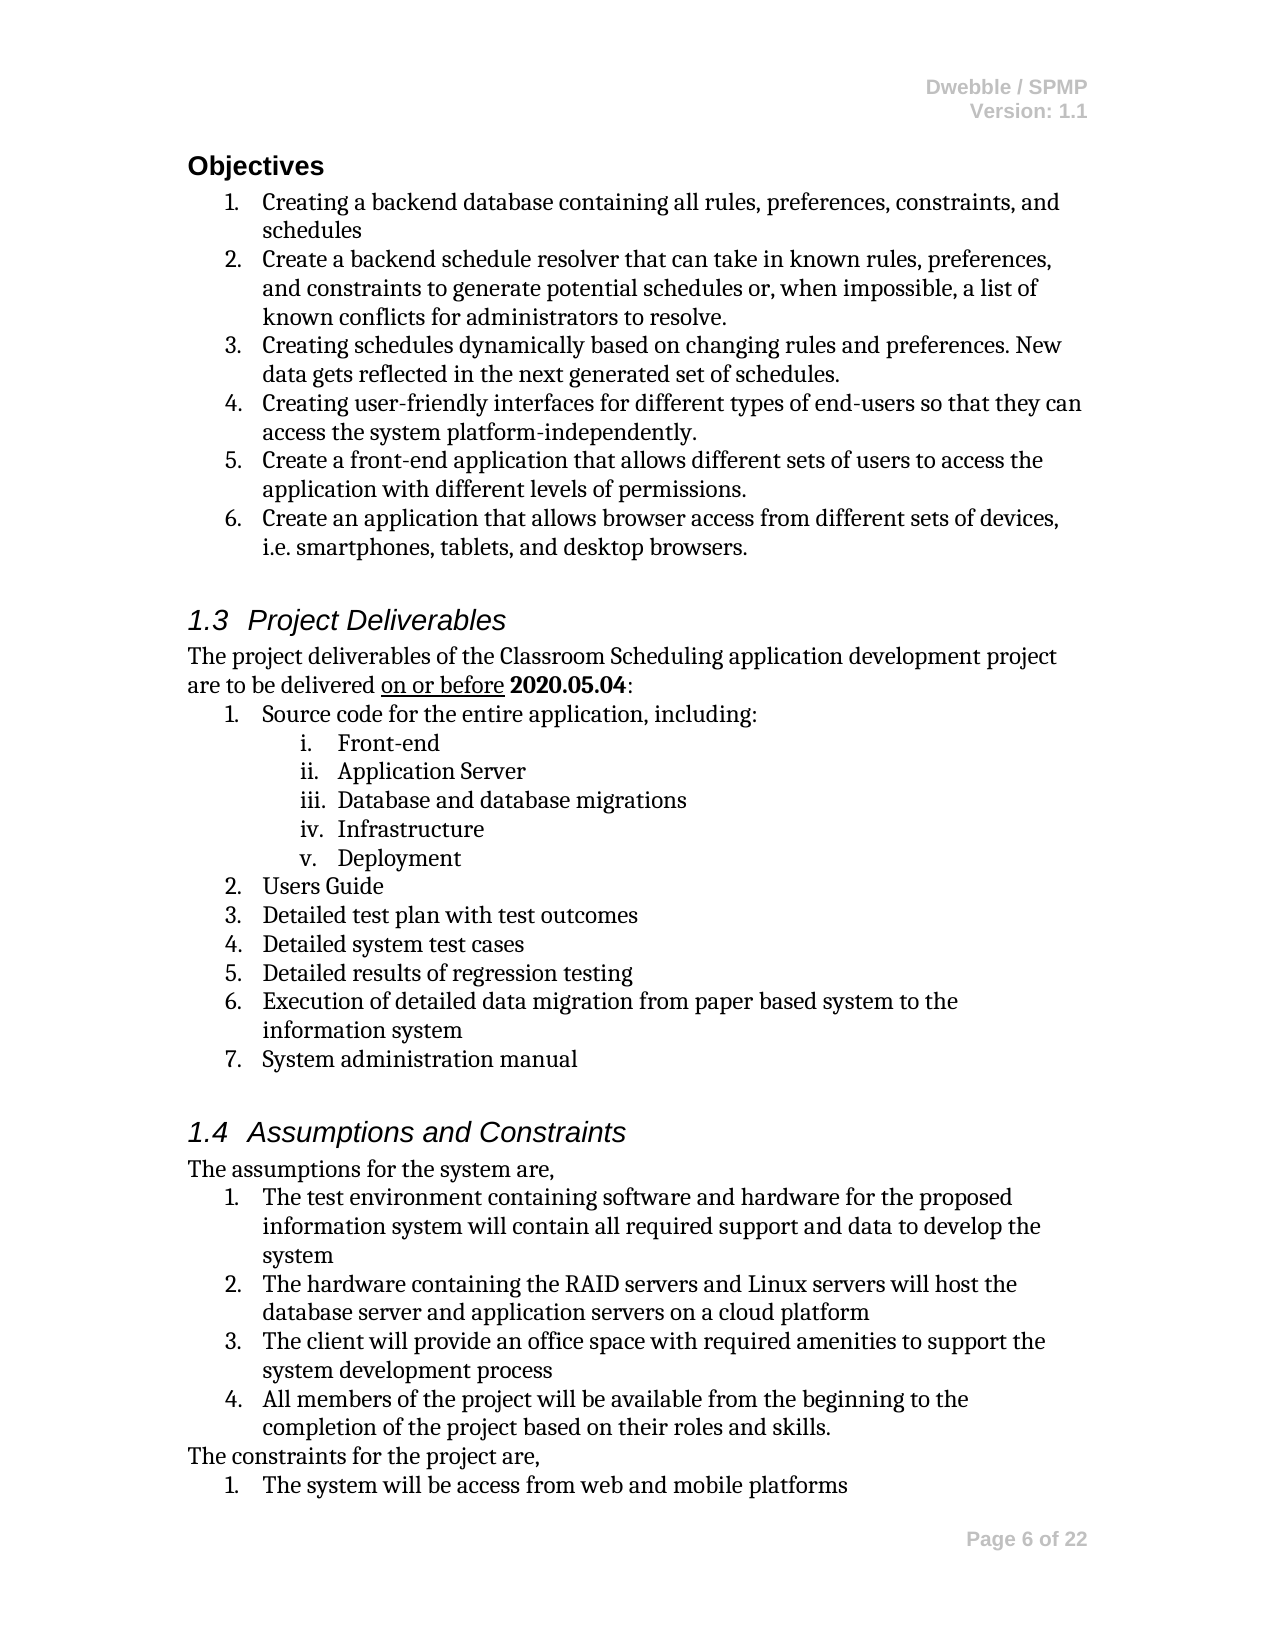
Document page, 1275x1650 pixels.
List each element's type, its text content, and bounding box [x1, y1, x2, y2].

subtitle Project Deliverables [187, 602, 1087, 636]
list Create a backend schedule resolver that can take in known rules, preferences, and constraints to generate potential schedules or, when impossible, a list of known conflicts for administrators to resolve. [225, 245, 1087, 331]
list All members of the project will be available from the beginning to the completion of the project based on their roles and skills. [225, 1384, 1087, 1442]
list Source code for the entire application, including: [225, 700, 1087, 728]
list Creating schedules dynamically based on changing rules and preferences. New data gets reflected in the next generated set of schedules. [225, 331, 1087, 389]
list Deployment [300, 843, 1087, 872]
list Detailed results of regression testing [225, 958, 1087, 987]
list System administration manual [225, 1045, 1087, 1073]
list The system will be access from web and mobile platforms [225, 1471, 1087, 1499]
list Application Server [300, 757, 1087, 786]
subtitle Assumptions and Constraints [187, 1115, 1087, 1148]
list Creating a backend database containing all rules, preferences, constraints, and schedules [225, 187, 1087, 245]
text The constraints for the project are, [187, 1442, 1087, 1471]
text The assumptions for the system are, [187, 1154, 1087, 1183]
list Infrastructure [300, 815, 1087, 843]
list The hardware containing the RAID servers and Linux servers will host the database server and application servers on a cloud platform [225, 1269, 1087, 1327]
text The project deliverables of the Classroom Scheduling application development project are to be delivered on or before 2020.05.04: [187, 642, 1087, 700]
list Detailed system test cases [225, 930, 1087, 958]
list The test environment containing software and hardware for the proposed information system will contain all required support and data to develop the system [225, 1183, 1087, 1269]
list Create an application that allows browser access from different sets of devices, i.e. smartphones, tablets, and desktop browsers. [225, 504, 1087, 561]
list Database and database migrations [300, 786, 1087, 815]
list Front-end [300, 728, 1087, 757]
list Create a front-end application that allows different sets of users to access the application with different levels of permissions. [225, 446, 1087, 504]
list Users Guide [225, 872, 1087, 901]
list Execution of detailed data migration from paper based system to the information system [225, 987, 1087, 1045]
list The client will provide an office space with required amenities to support the system development process [225, 1327, 1087, 1384]
list Creating user-friendly interfaces for different types of end-users so that they can access the system platform-independently. [225, 389, 1087, 446]
subtitle Objectives [187, 150, 1087, 181]
list Detailed test plan with test outcomes [225, 901, 1087, 930]
